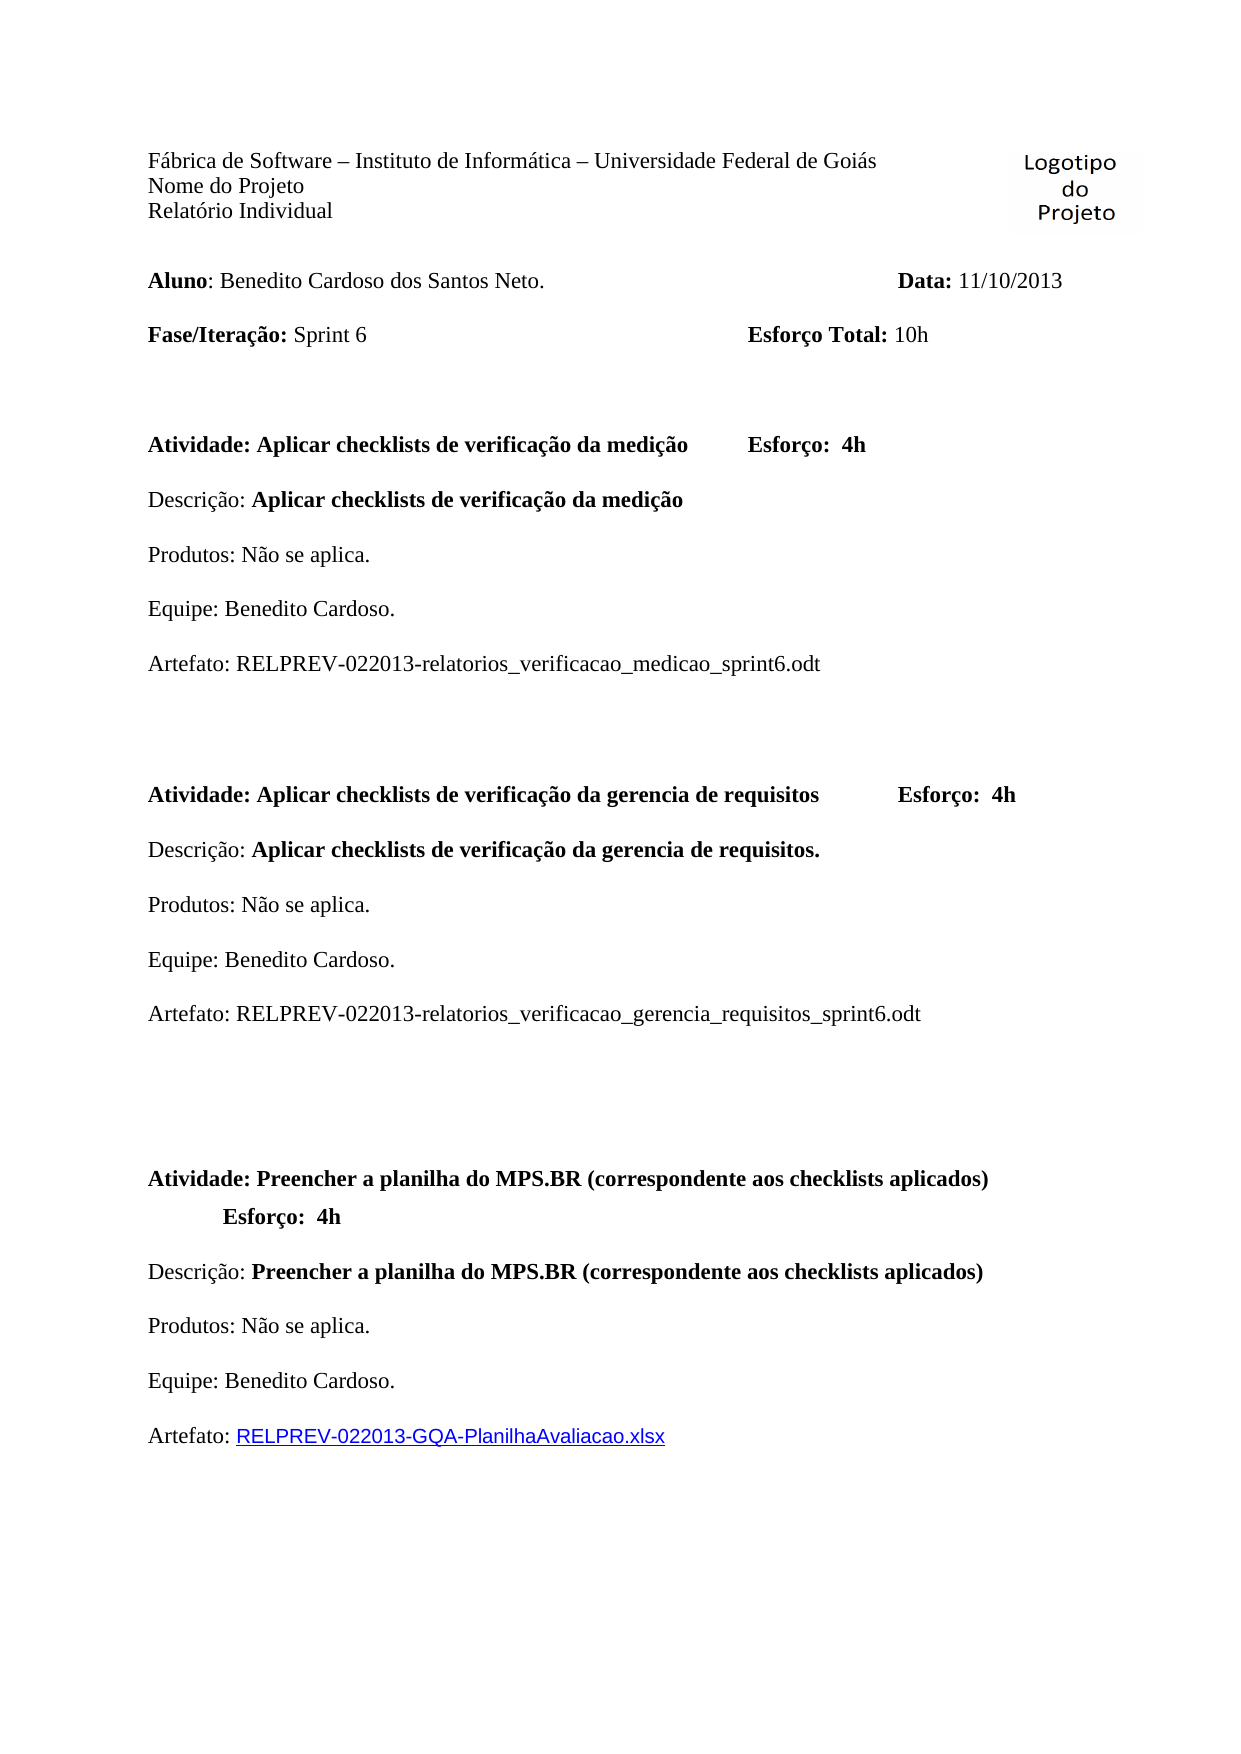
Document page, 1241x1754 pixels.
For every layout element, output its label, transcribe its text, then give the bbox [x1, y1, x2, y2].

text Produtos: Não se aplica. [148, 892, 1093, 917]
text Descrição: Preencher a planilha do MPS.BR (correspondente aos checklists aplicados) [148, 1259, 1093, 1284]
text Equipe: Benedito Cardoso. [148, 596, 1093, 622]
text Atividade: Aplicar checklists de verificação da gerencia de requisitos Esforço: 4h [148, 782, 1093, 808]
text Artefato: RELPREV-022013-relatorios_verificacao_medicao_sprint6.odt [148, 651, 1093, 677]
picture [1008, 147, 1142, 235]
text Equipe: Benedito Cardoso. [148, 1368, 1093, 1394]
text Atividade: Preencher a planilha do MPS.BR (correspondente aos checklists aplicados) Esforço: 4h [148, 1166, 1093, 1229]
text Atividade: Aplicar checklists de verificação da medição Esforço: 4h [148, 432, 1093, 457]
text Fase/Iteração: Sprint 6 Esforço Total: 10h [148, 322, 1093, 348]
text Aluno: Benedito Cardoso dos Santos Neto. Data: 11/10/2013 [148, 268, 1093, 293]
text Artefato: RELPREV-022013-GQA-PlanilhaAvaliacao.xlsx [148, 1423, 1093, 1448]
text Produtos: Não se aplica. [148, 1313, 1093, 1339]
text Produtos: Não se aplica. [148, 542, 1093, 567]
text Equipe: Benedito Cardoso. [148, 947, 1093, 972]
text Artefato: RELPREV-022013-relatorios_verificacao_gerencia_requisitos_sprint6.odt [148, 1001, 1093, 1027]
text Descrição: Aplicar checklists de verificação da gerencia de requisitos. [148, 837, 1093, 862]
text Descrição: Aplicar checklists de verificação da medição [148, 487, 1093, 512]
